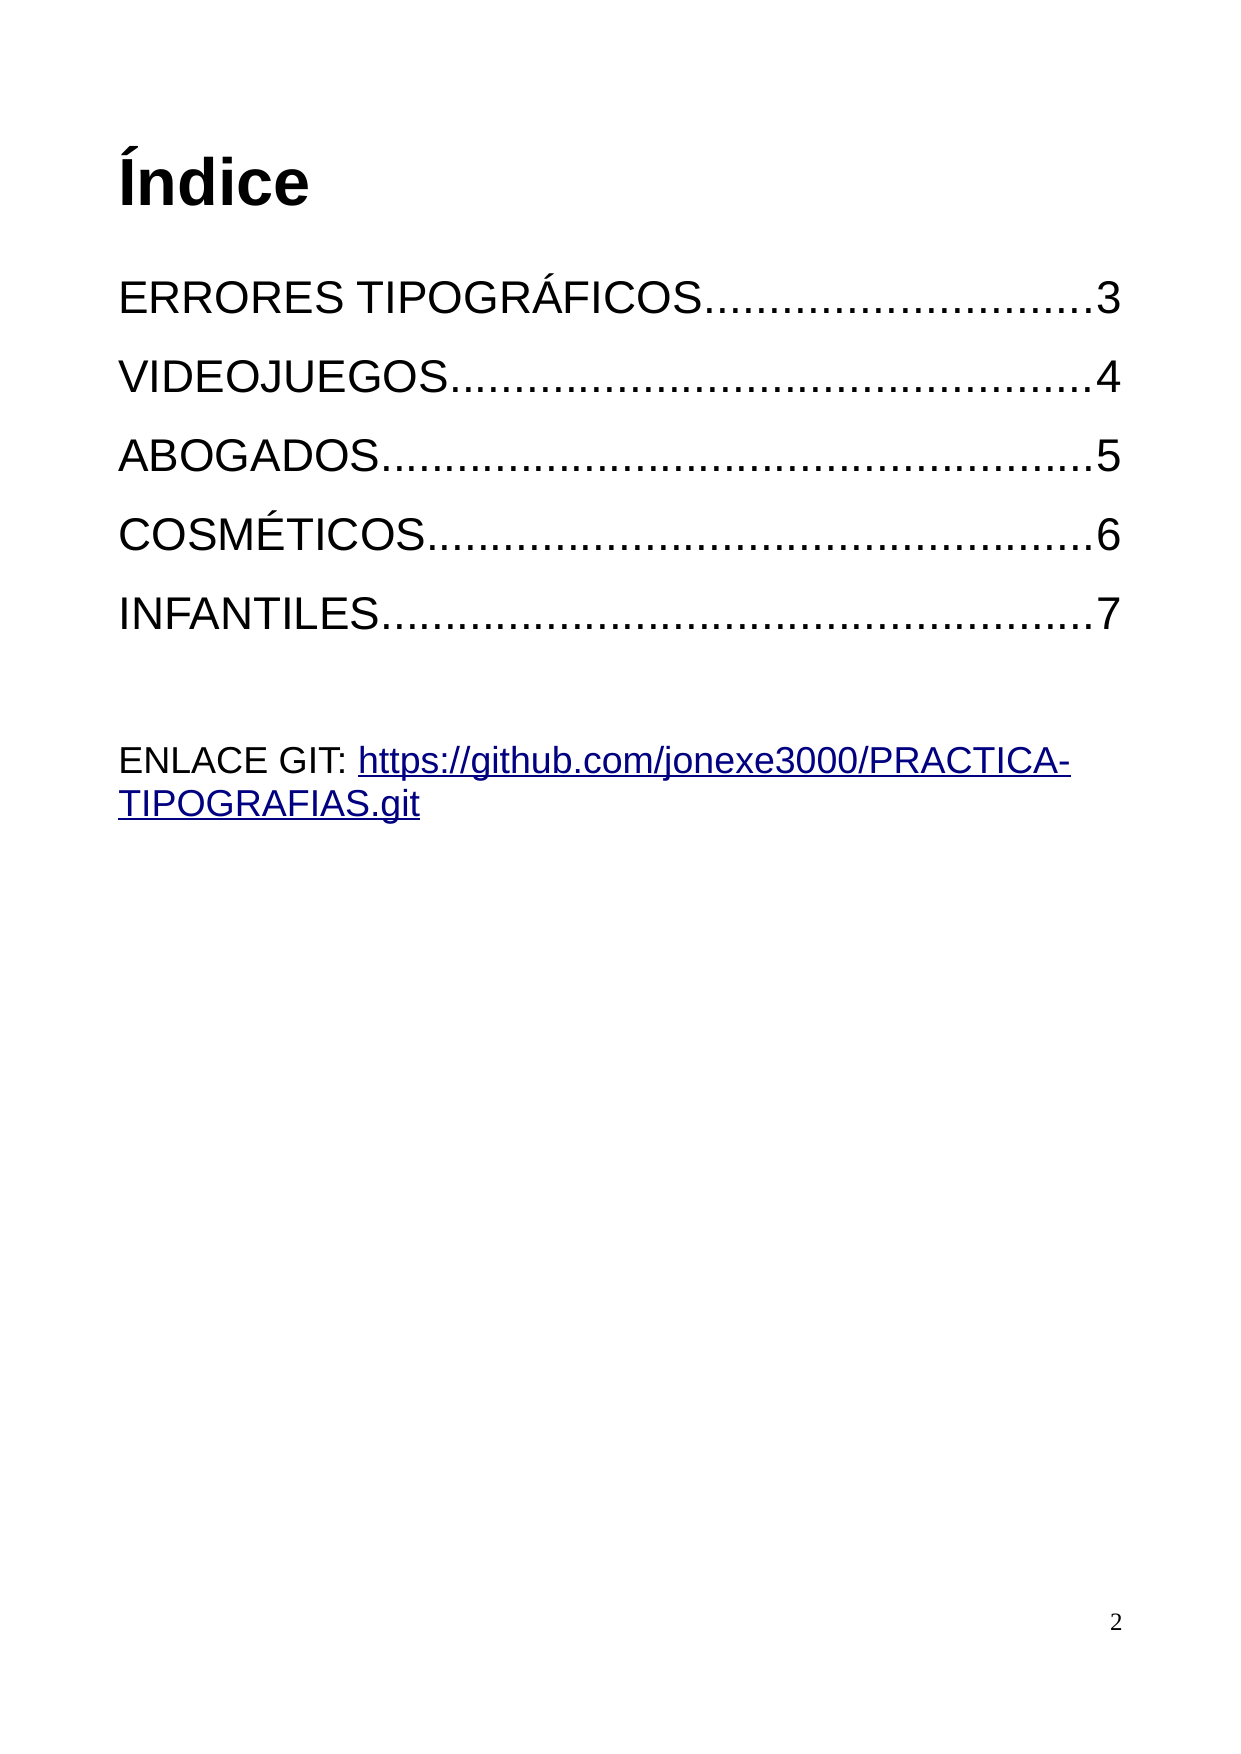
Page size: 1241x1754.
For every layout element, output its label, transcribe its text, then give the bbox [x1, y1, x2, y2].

text ABOGADOS 5 [118, 429, 1122, 481]
text ENLACE GIT: https://github.com/jonexe3000/PRACTICA-TIPOGRAFIAS.git [118, 738, 1122, 824]
subtitle Índice [118, 143, 1122, 220]
text COSMÉTICOS 6 [118, 508, 1122, 561]
text VIDEOJUEGOS 4 [118, 350, 1122, 402]
text ERRORES TIPOGRÁFICOS 3 [118, 271, 1122, 323]
text INFANTILES 7 [118, 587, 1122, 639]
